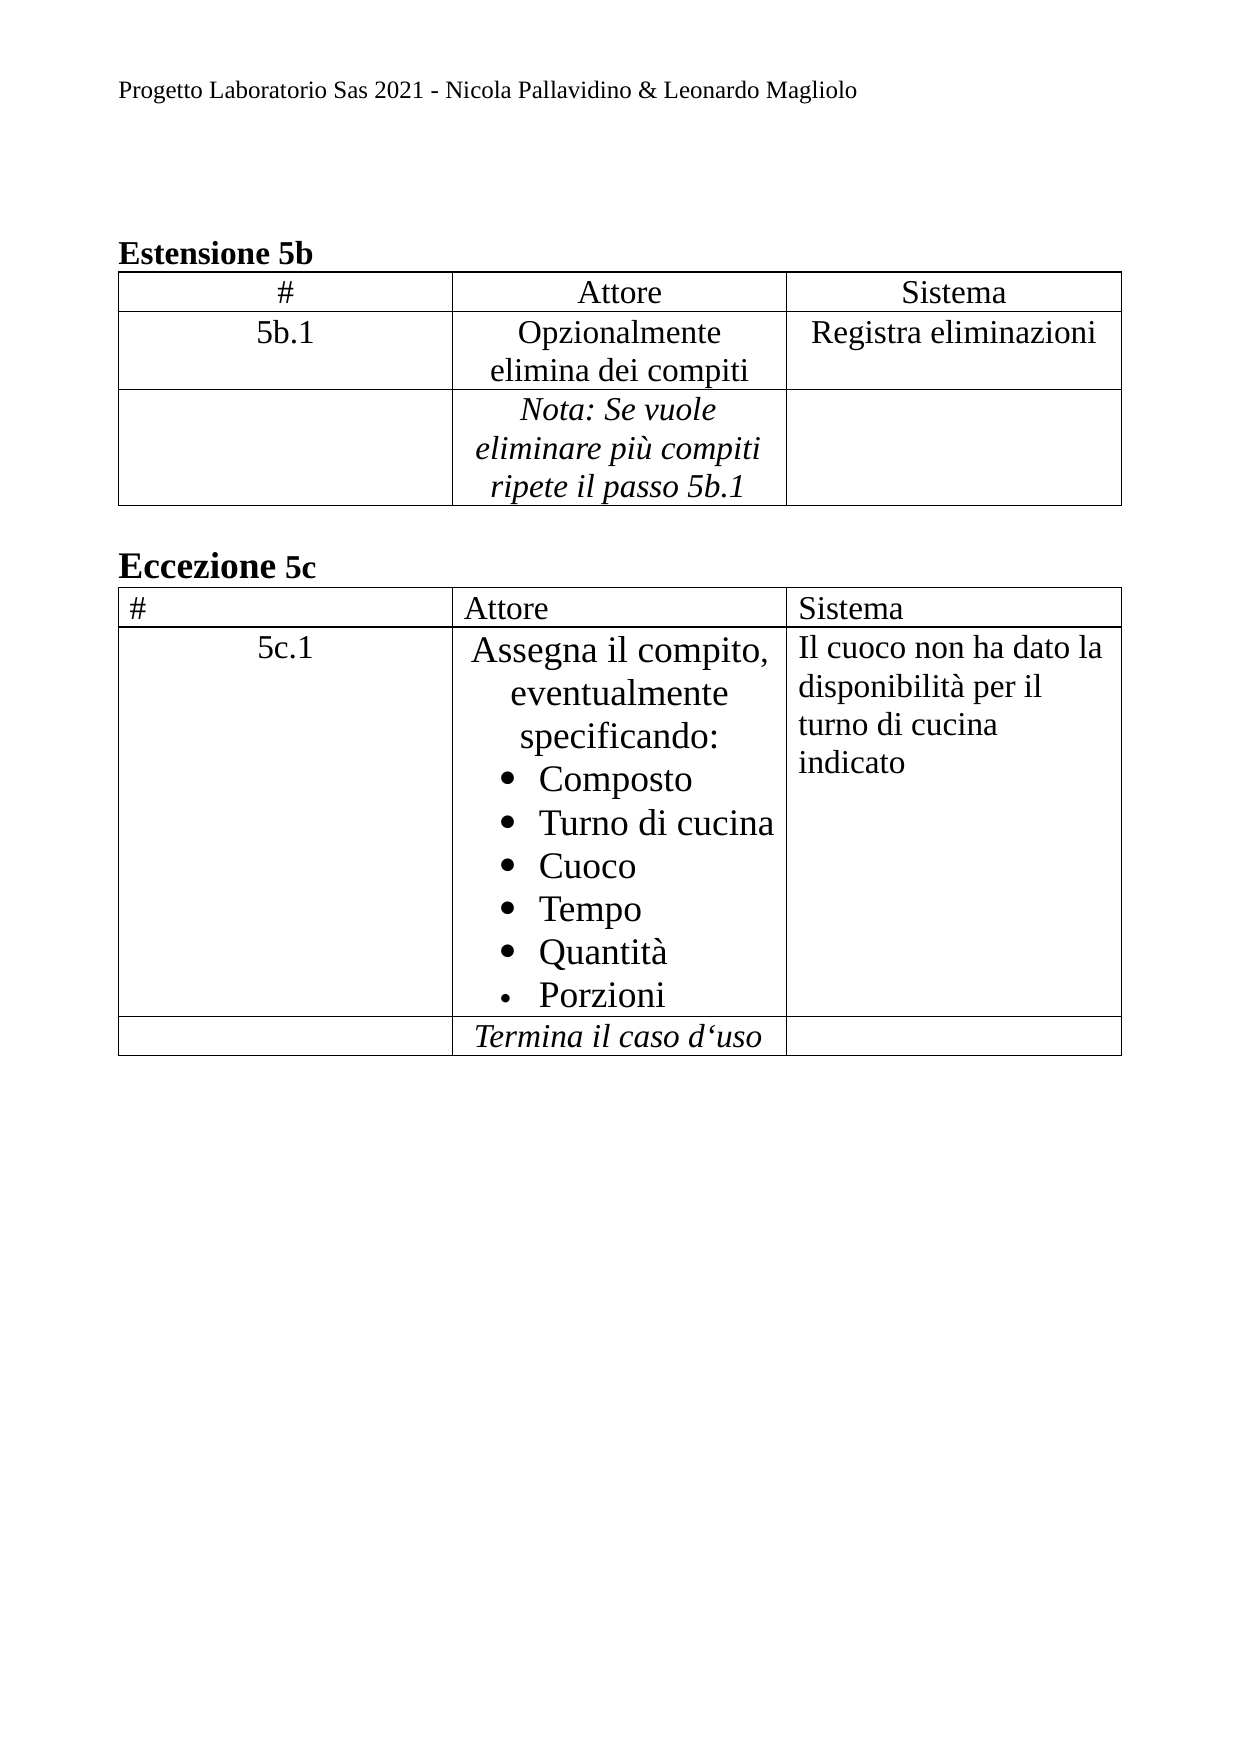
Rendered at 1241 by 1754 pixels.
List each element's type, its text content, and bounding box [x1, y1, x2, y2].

table_header # [119, 273, 452, 311]
text Estensione 5b [118, 233, 1122, 271]
table_cell 5c.1 [119, 628, 452, 1016]
table_cell Termina il caso d‘uso [453, 1017, 786, 1055]
table_cell 5b.1 [119, 312, 452, 388]
table_header # [119, 588, 452, 626]
table_cell [119, 1017, 452, 1055]
table_cell [119, 390, 452, 504]
table_header Sistema [787, 588, 1121, 626]
table_cell Assegna il compito, eventualmente specificando: Composto Turno di cucina Cuoco Tempo Quantità Porzioni [453, 628, 786, 1016]
text Eccezione 5c [118, 544, 1122, 587]
table_cell Opzionalmente elimina dei compiti [453, 312, 786, 388]
table_cell [787, 1017, 1121, 1055]
table_cell Nota: Se vuole eliminare più compiti ripete il passo 5b.1 [453, 390, 786, 504]
table_cell Registra eliminazioni [787, 312, 1121, 388]
table_header Attore [453, 588, 786, 626]
table_cell [787, 390, 1121, 504]
table_header Attore [453, 273, 786, 311]
table_cell Il cuoco non ha dato la disponibilità per il turno di cucina indicato [787, 628, 1121, 1016]
table_header Sistema [787, 273, 1121, 311]
